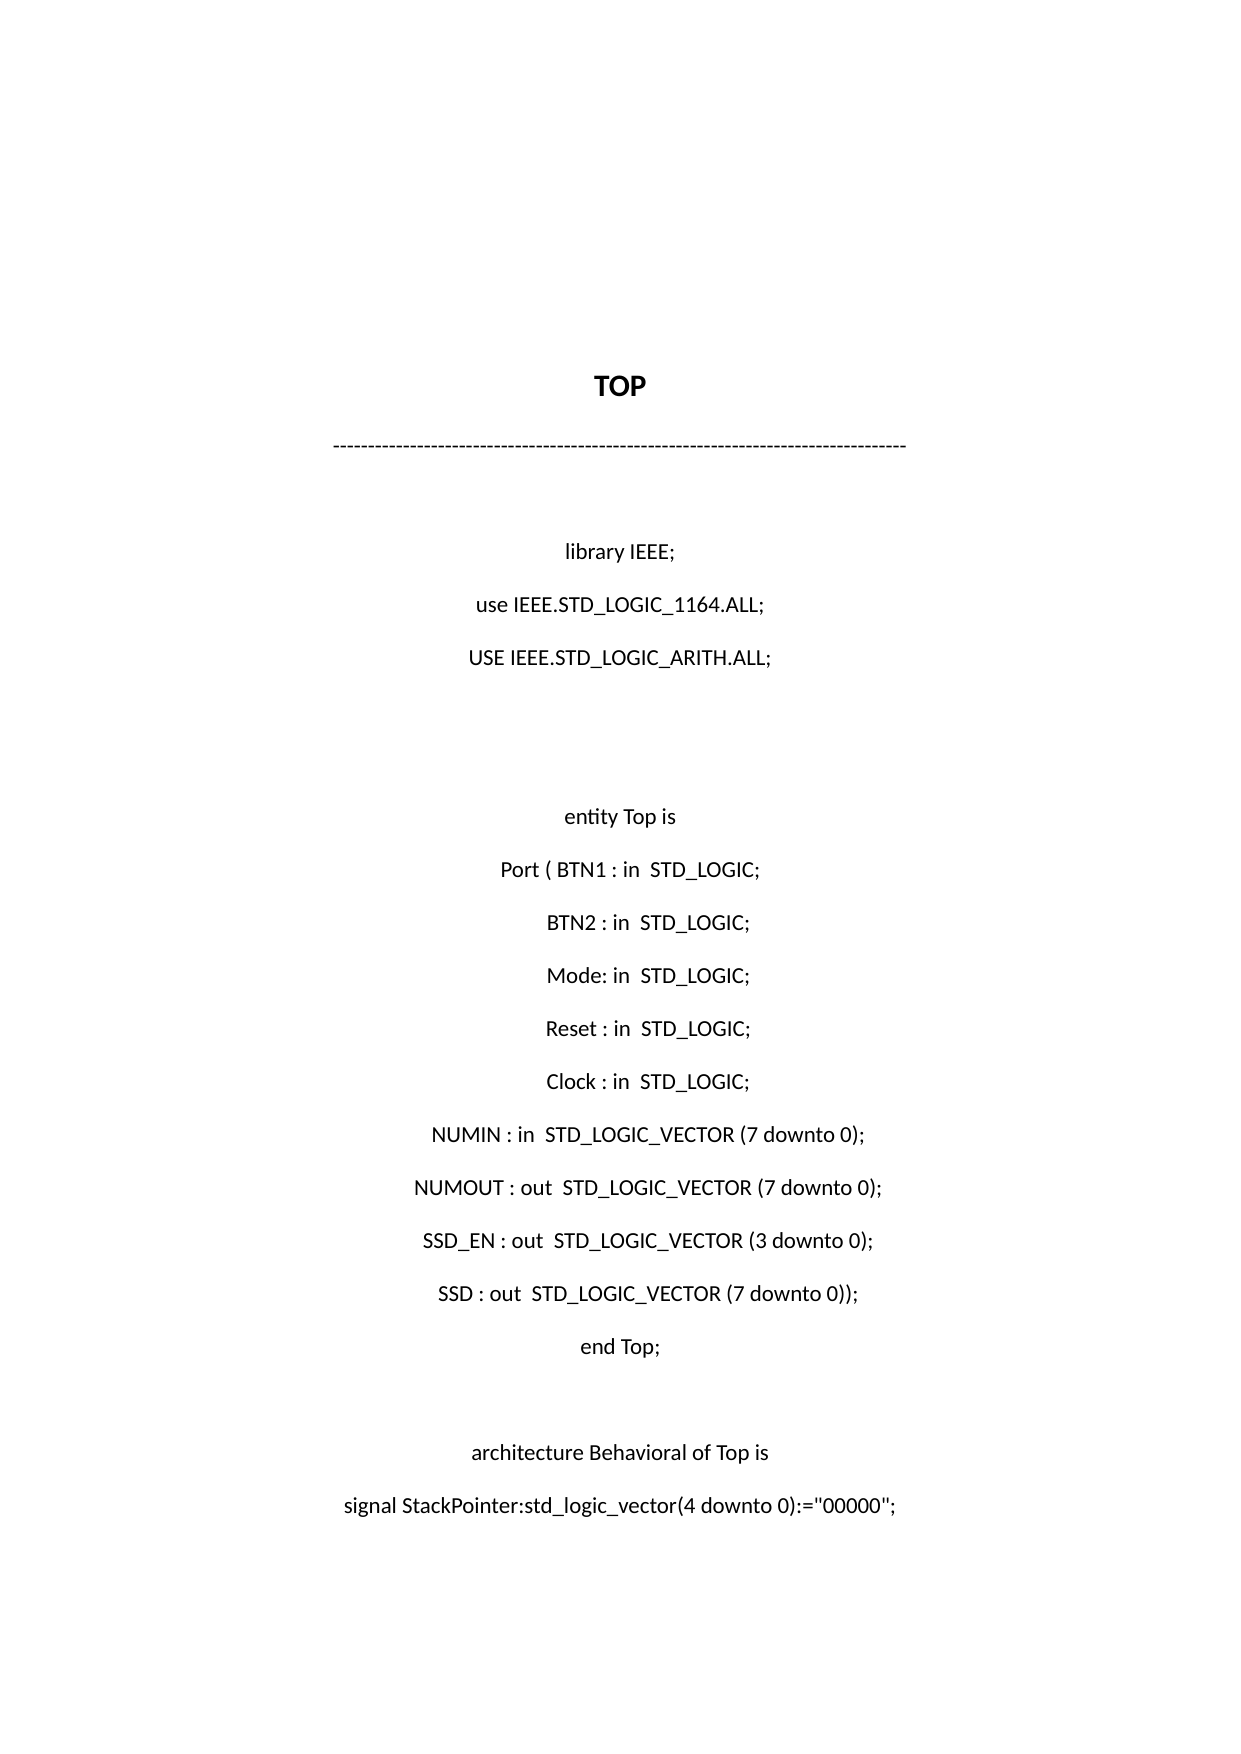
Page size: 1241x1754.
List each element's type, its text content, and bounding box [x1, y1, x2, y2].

text Port ( BTN1 : in STD_LOGIC; [187, 855, 1053, 883]
text TOP [187, 367, 1053, 405]
text NUMOUT : out STD_LOGIC_VECTOR (7 downto 0); [187, 1173, 1053, 1201]
text SSD_EN : out STD_LOGIC_VECTOR (3 downto 0); [187, 1226, 1053, 1254]
text use IEEE.STD_LOGIC_1164.ALL; [187, 590, 1053, 618]
text Reset : in STD_LOGIC; [187, 1014, 1053, 1042]
text NUMIN : in STD_LOGIC_VECTOR (7 downto 0); [187, 1120, 1053, 1148]
text Clock : in STD_LOGIC; [187, 1067, 1053, 1095]
text Mode: in STD_LOGIC; [187, 961, 1053, 989]
text ---------------------------------------------------------------------------------- [187, 431, 1053, 459]
text BTN2 : in STD_LOGIC; [187, 908, 1053, 936]
text library IEEE; [187, 537, 1053, 565]
text SSD : out STD_LOGIC_VECTOR (7 downto 0)); [187, 1279, 1053, 1307]
text end Top; [187, 1332, 1053, 1361]
text architecture Behavioral of Top is [187, 1438, 1053, 1467]
text signal StackPointer:std_logic_vector(4 downto 0):="00000"; [187, 1492, 1053, 1519]
text USE IEEE.STD_LOGIC_ARITH.ALL; [187, 643, 1053, 671]
text entity Top is [187, 802, 1053, 830]
